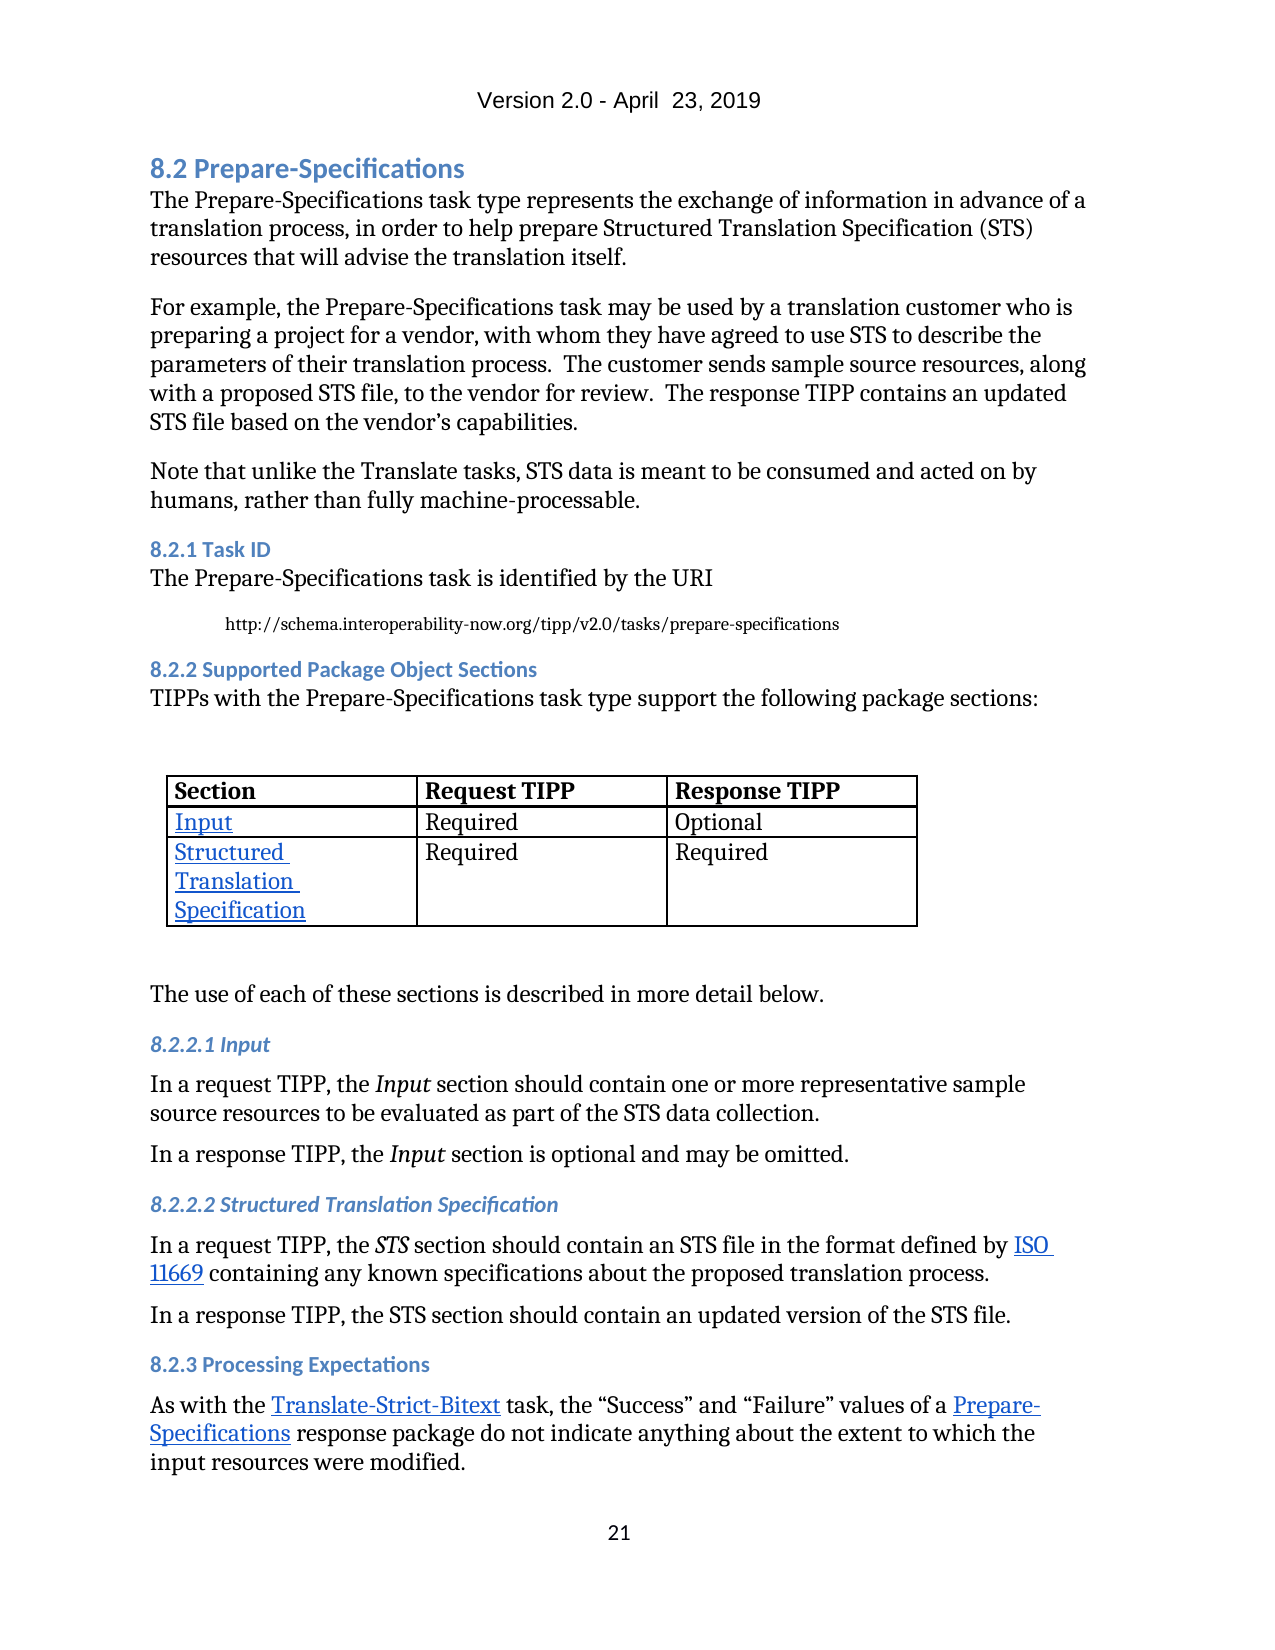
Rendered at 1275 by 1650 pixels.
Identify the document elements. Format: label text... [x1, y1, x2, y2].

subtitle 8.2 Prepare-Specifications [150, 150, 1087, 186]
subtitle 8.2.3 Processing Expectations [150, 1350, 1087, 1378]
table_header Request TIPP [418, 777, 666, 805]
text http://schema.interoperability-now.org/tipp/v2.0/tasks/prepare-specifications [225, 613, 1087, 635]
text In a response TIPP, the Input section is optional and may be omitted. [150, 1140, 1087, 1169]
subtitle 8.2.1 Task ID [150, 536, 1087, 564]
table_cell Required [418, 838, 666, 924]
subtitle 8.2.2 Supported Package Object Sections [150, 656, 1087, 684]
text As with the Translate-Strict-Bitext task, the “Success” and “Failure” values of a Prepare-Specifications response package do not indicate anything about the extent to which the input resources were modified. [150, 1391, 1087, 1477]
table_cell Required [668, 838, 916, 924]
text In a response TIPP, the STS section should contain an updated version of the STS file. [150, 1301, 1087, 1329]
table_cell Required [418, 808, 666, 836]
subtitle 8.2.2.2 Structured Translation Specification [150, 1190, 1087, 1218]
text The Prepare-Specifications task is identified by the URI [150, 564, 1087, 592]
table_cell Input [168, 808, 416, 836]
table_header Section [168, 777, 416, 805]
text The use of each of these sections is described in more detail below. [150, 980, 1087, 1009]
table_cell Optional [668, 808, 916, 836]
table_cell Structured Translation Specification [168, 838, 416, 924]
text TIPPs with the Prepare-Specifications task type support the following package sections: [150, 684, 1087, 712]
table_header Response TIPP [668, 777, 916, 805]
text Note that unlike the Translate tasks, STS data is meant to be consumed and acted on by humans, rather than fully machine-processable. [150, 457, 1087, 515]
text The Prepare-Specifications task type represents the exchange of information in advance of a translation process, in order to help prepare Structured Translation Specification (STS) resources that will advise the translation itself. [150, 186, 1087, 272]
subtitle 8.2.2.1 Input [150, 1030, 1087, 1058]
text In a request TIPP, the STS section should contain an STS file in the format defined by ISO 11669 containing any known specifications about the proposed translation process. [150, 1231, 1087, 1288]
text For example, the Prepare-Specifications task may be used by a translation customer who is preparing a project for a vendor, with whom they have agreed to use STS to describe the parameters of their translation process. The customer sends sample source resources, along with a proposed STS file, to the vendor for review. The response TIPP contains an updated STS file based on the vendor’s capabilities. [150, 293, 1087, 436]
text In a request TIPP, the Input section should contain one or more representative sample source resources to be evaluated as part of the STS data collection. [150, 1070, 1087, 1128]
